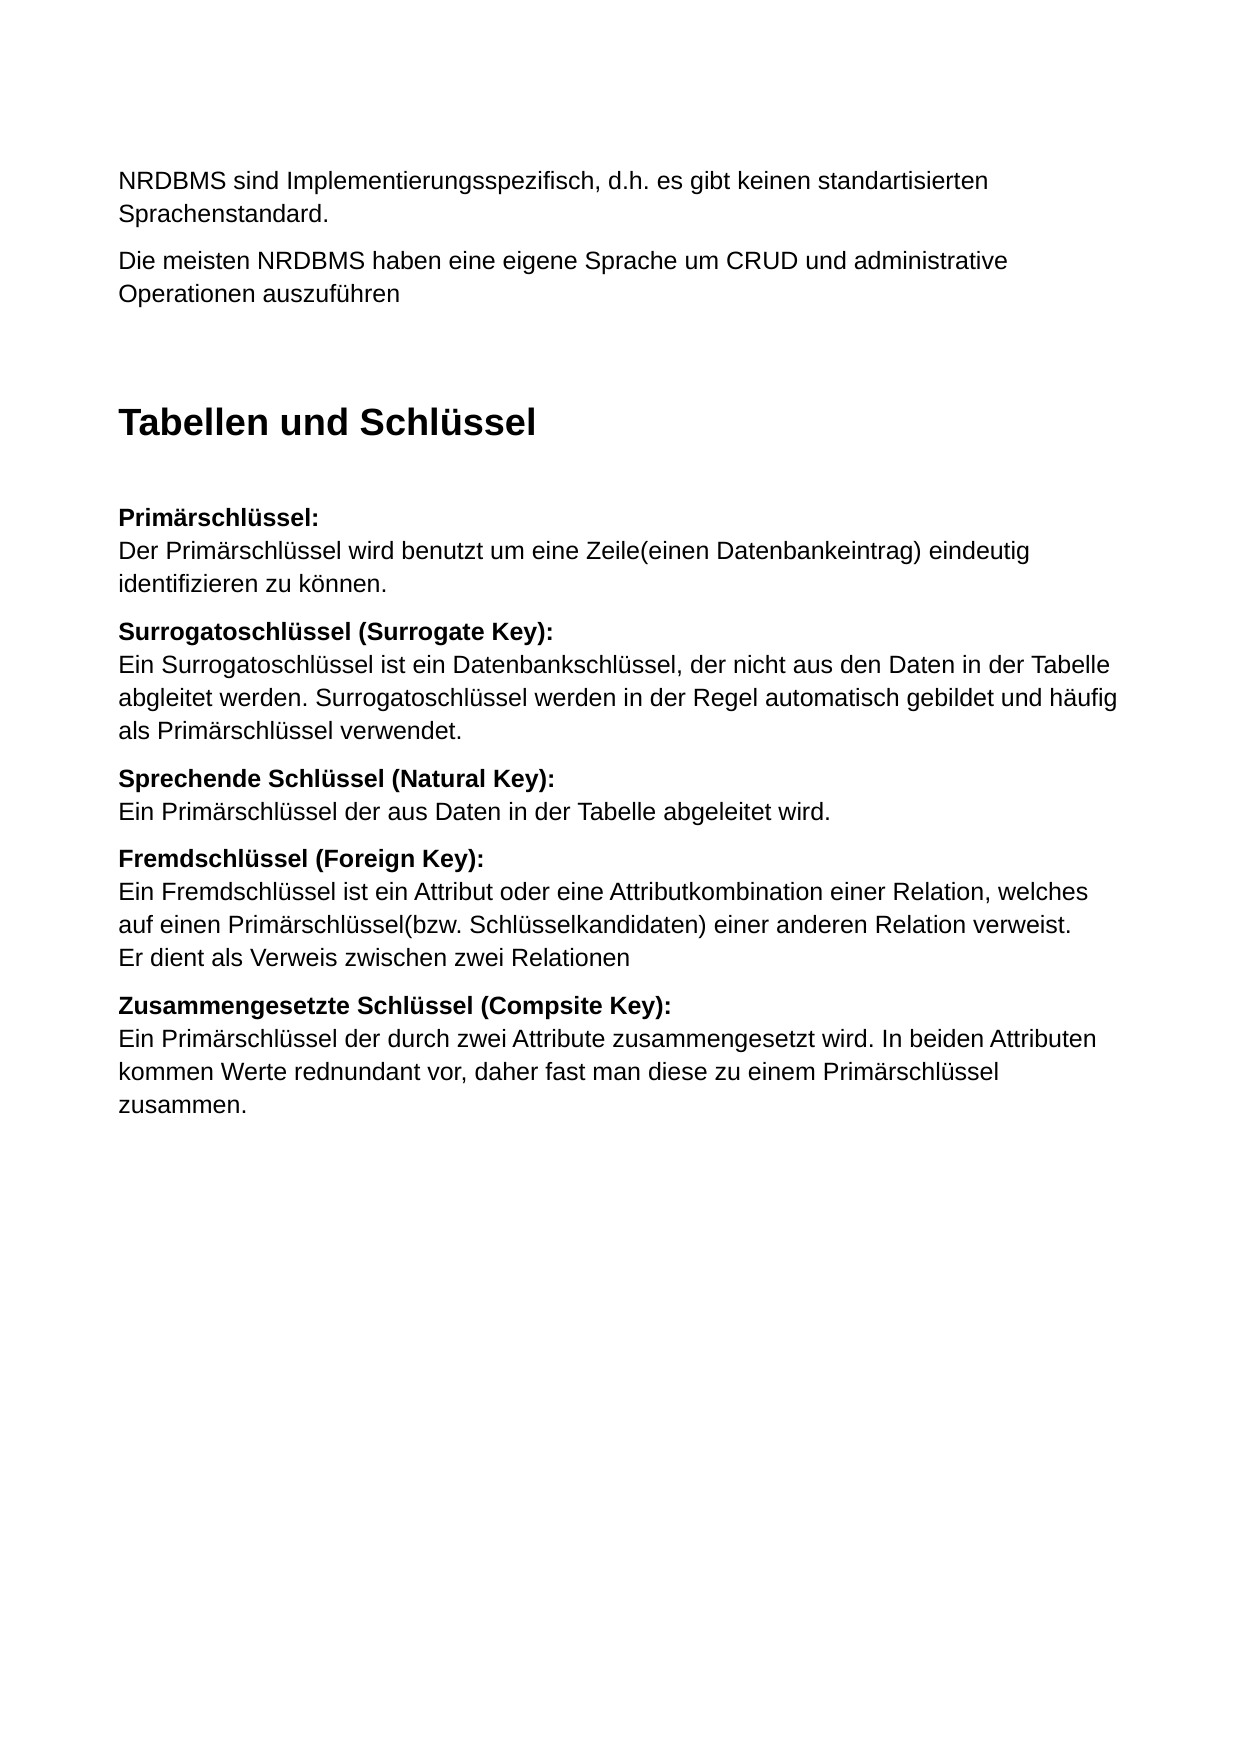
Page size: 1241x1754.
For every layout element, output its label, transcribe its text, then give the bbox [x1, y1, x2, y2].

text Sprechende Schlüssel (Natural Key): Ein Primärschlüssel der aus Daten in der Tabelle abgeleitet wird. [118, 764, 1122, 825]
subtitle Tabellen und Schlüssel [118, 399, 1122, 443]
text NRDBMS sind Implementierungsspezifisch, d.h. es gibt keinen standartisierten Sprachenstandard. [118, 166, 1122, 227]
text Fremdschlüssel (Foreign Key): Ein Fremdschlüssel ist ein Attribut oder eine Attributkombination einer Relation, welches auf einen Primärschlüssel(bzw. Schlüsselkandidaten) einer anderen Relation verweist. Er dient als Verweis zwischen zwei Relationen [118, 844, 1122, 972]
text Die meisten NRDBMS haben eine eigene Sprache um CRUD und administrative Operationen auszuführen [118, 246, 1122, 308]
text Primärschlüssel: Der Primärschlüssel wird benutzt um eine Zeile(einen Datenbankeintrag) eindeutig identifizieren zu können. [118, 503, 1122, 598]
text Zusammengesetzte Schlüssel (Compsite Key): Ein Primärschlüssel der durch zwei Attribute zusammengesetzt wird. In beiden Attributen kommen Werte rednundant vor, daher fast man diese zu einem Primärschlüssel zusammen. [118, 991, 1122, 1119]
text Surrogatoschlüssel (Surrogate Key): Ein Surrogatoschlüssel ist ein Datenbankschlüssel, der nicht aus den Daten in der Tabelle abgleitet werden. Surrogatoschlüssel werden in der Regel automatisch gebildet und häufig als Primärschlüssel verwendet. [118, 617, 1122, 745]
